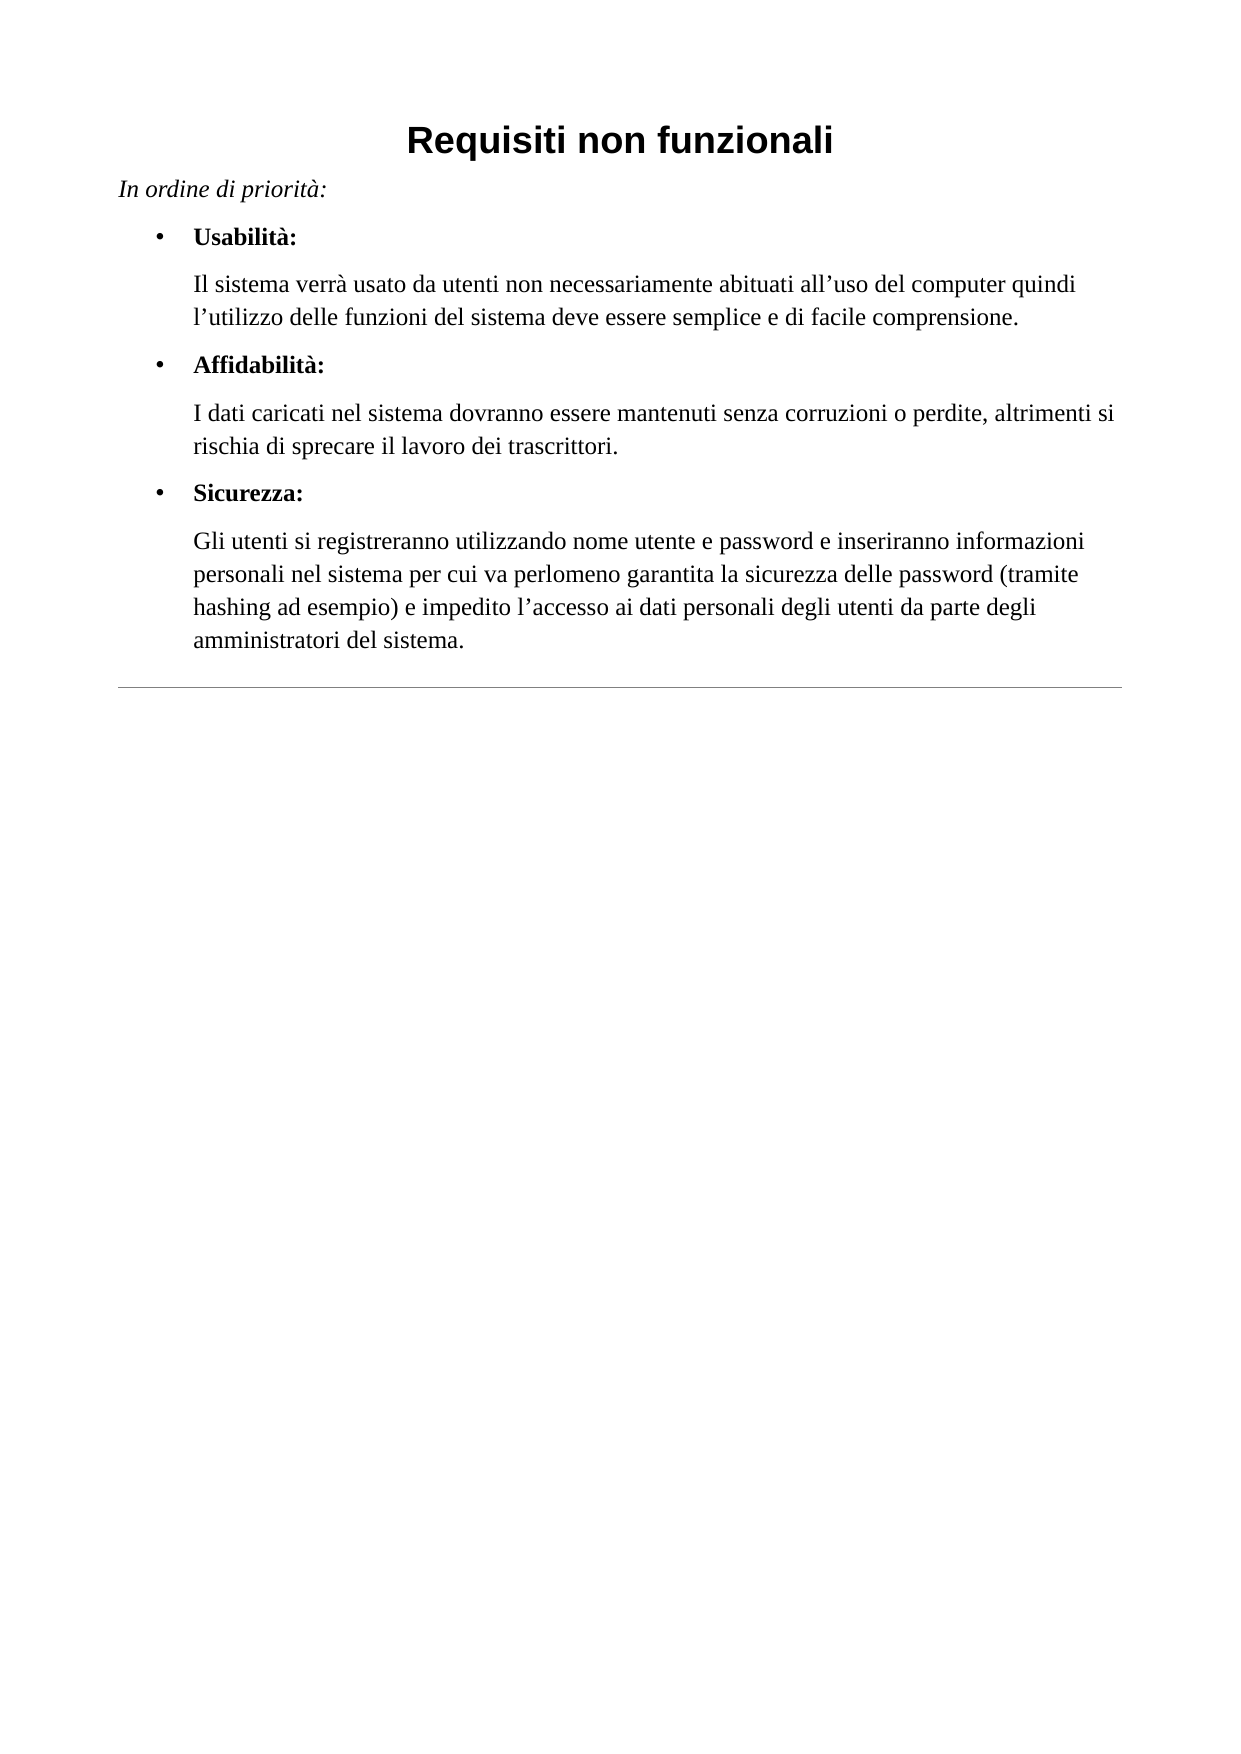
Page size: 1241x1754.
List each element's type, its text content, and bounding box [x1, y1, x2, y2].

list Affidabilità: [156, 350, 1122, 379]
list Usabilità: [156, 222, 1122, 251]
list Sicurezza: [156, 478, 1122, 507]
text In ordine di priorità: [118, 174, 1122, 203]
list Il sistema verrà usato da utenti non necessariamente abituati all’uso del computer quindi l’utilizzo delle funzioni del sistema deve essere semplice e di facile comprensione. [156, 269, 1122, 331]
list I dati caricati nel sistema dovranno essere mantenuti senza corruzioni o perdite, altrimenti si rischia di sprecare il lavoro dei trascrittori. [156, 398, 1122, 459]
subtitle Requisiti non funzionali [118, 118, 1122, 162]
list Gli utenti si registreranno utilizzando nome utente e password e inseriranno informazioni personali nel sistema per cui va perlomeno garantita la sicurezza delle password (tramite hashing ad esempio) e impedito l’accesso ai dati personali degli utenti da parte degli amministratori del sistema. [156, 526, 1122, 654]
